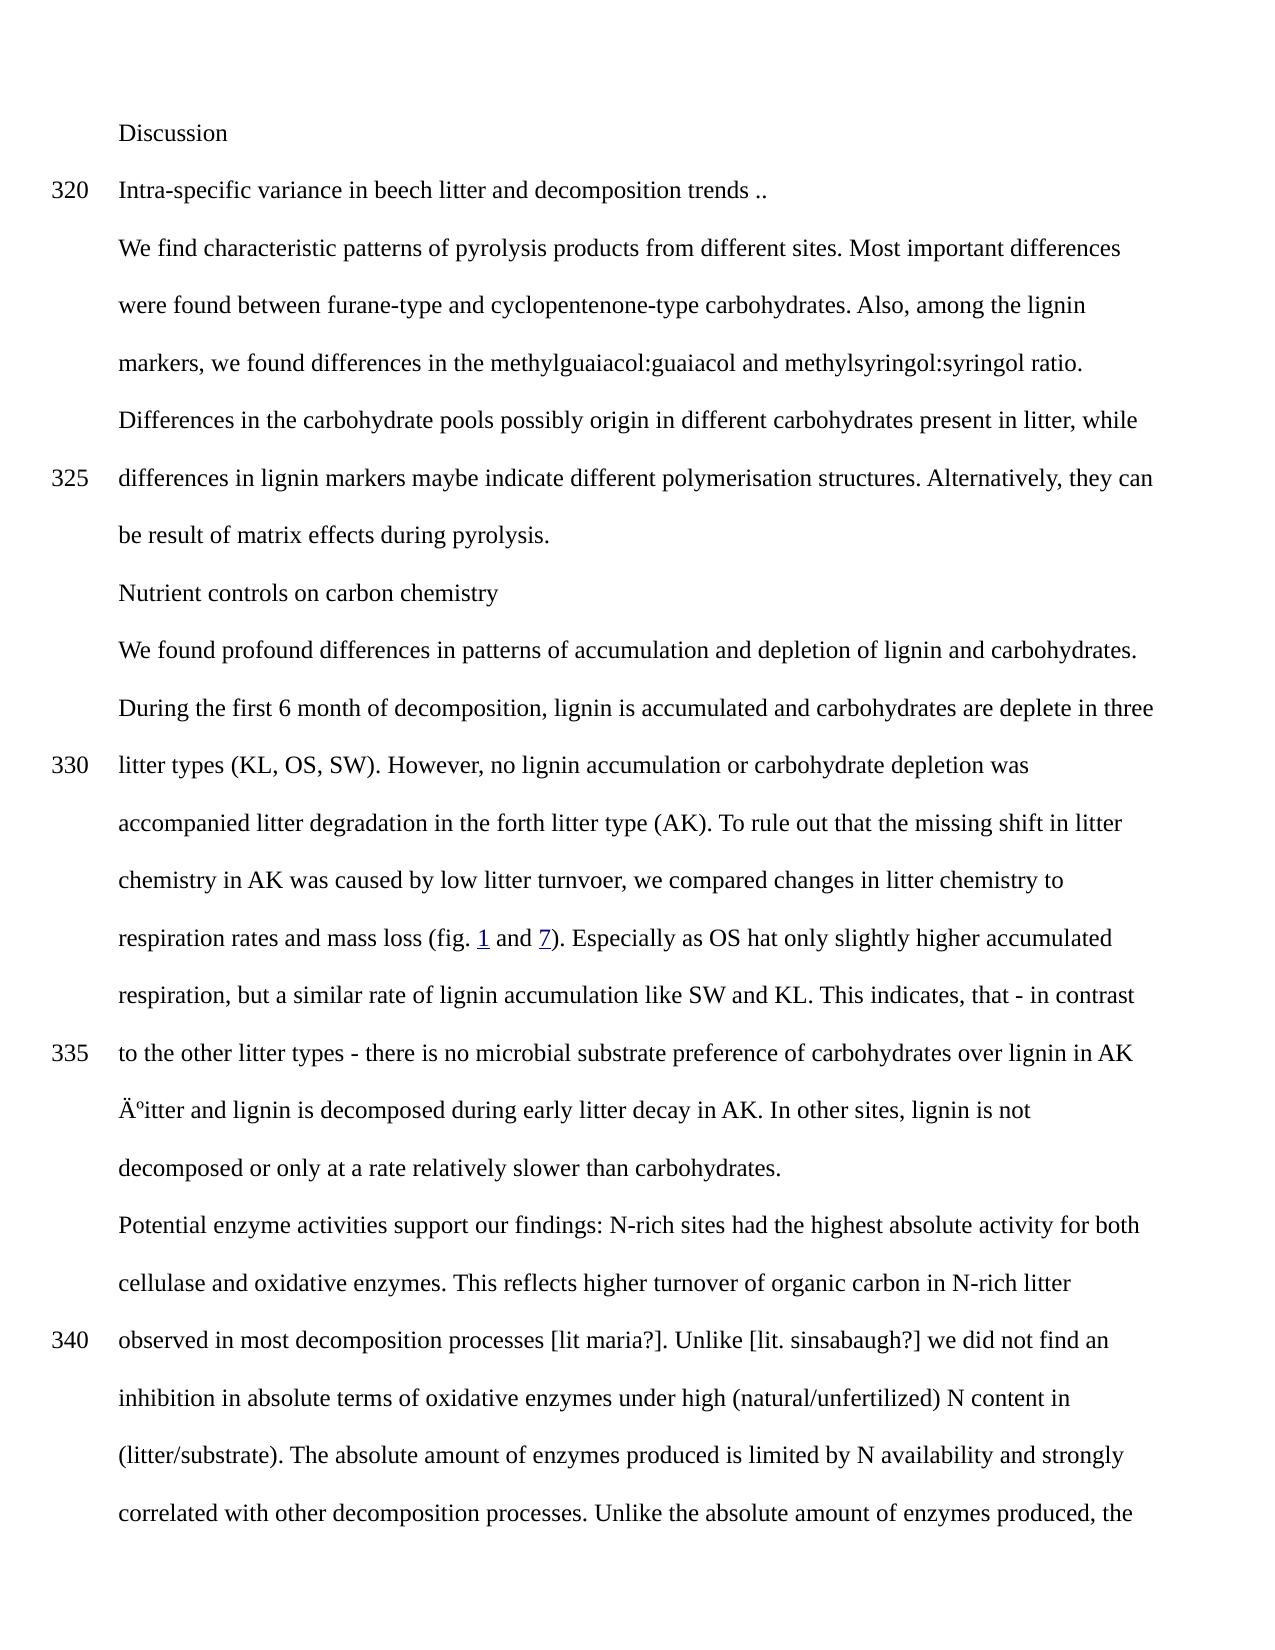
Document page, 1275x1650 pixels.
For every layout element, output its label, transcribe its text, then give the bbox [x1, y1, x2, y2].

text Nutrient controls on carbon chemistry [118, 578, 1157, 607]
text We found profound differences in patterns of accumulation and depletion of lignin and carbohydrates. During the first 6 month of decomposition, lignin is accumulated and carbohydrates are deplete in three litter types (KL, OS, SW). However, no lignin accumulation or carbohydrate depletion was accompanied litter degradation in the forth litter type (AK). To rule out that the missing shift in litter chemistry in AK was caused by low litter turnvoer, we compared changes in litter chemistry to respiration rates and mass loss (fig. 1 and 7). Especially as OS hat only slightly higher accumulated respiration, but a similar rate of lignin accumulation like SW and KL. This indicates, that - in contrast to the other litter types - there is no microbial substrate preference of carbohydrates over lignin in AK Äºitter and lignin is decomposed during early litter decay in AK. In other sites, lignin is not decomposed or only at a rate relatively slower than carbohydrates. [118, 636, 1157, 1182]
text Discussion [118, 118, 1157, 147]
text We find characteristic patterns of pyrolysis products from different sites. Most important differences were found between furane-type and cyclopentenone-type carbohydrates. Also, among the lignin markers, we found differences in the methylguaiacol:guaiacol and methylsyringol:syringol ratio. Differences in the carbohydrate pools possibly origin in different carbohydrates present in litter, while differences in lignin markers maybe indicate different polymerisation structures. Alternatively, they can be result of matrix effects during pyrolysis. [118, 233, 1157, 549]
text Potential enzyme activities support our findings: N-rich sites had the highest absolute activity for both cellulase and oxidative enzymes. This reflects higher turnover of organic carbon in N-rich litter observed in most decomposition processes [lit maria?]. Unlike [lit. sinsabaugh?] we did not find an inhibition in absolute terms of oxidative enzymes under high (natural/unfertilized) N content in (litter/substrate). The absolute amount of enzymes produced is limited by N availability and strongly correlated with other decomposition processes. Unlike the absolute amount of enzymes produced, the [118, 1211, 1157, 1527]
text Intra-specific variance in beech litter and decomposition trends .. [118, 176, 1157, 204]
